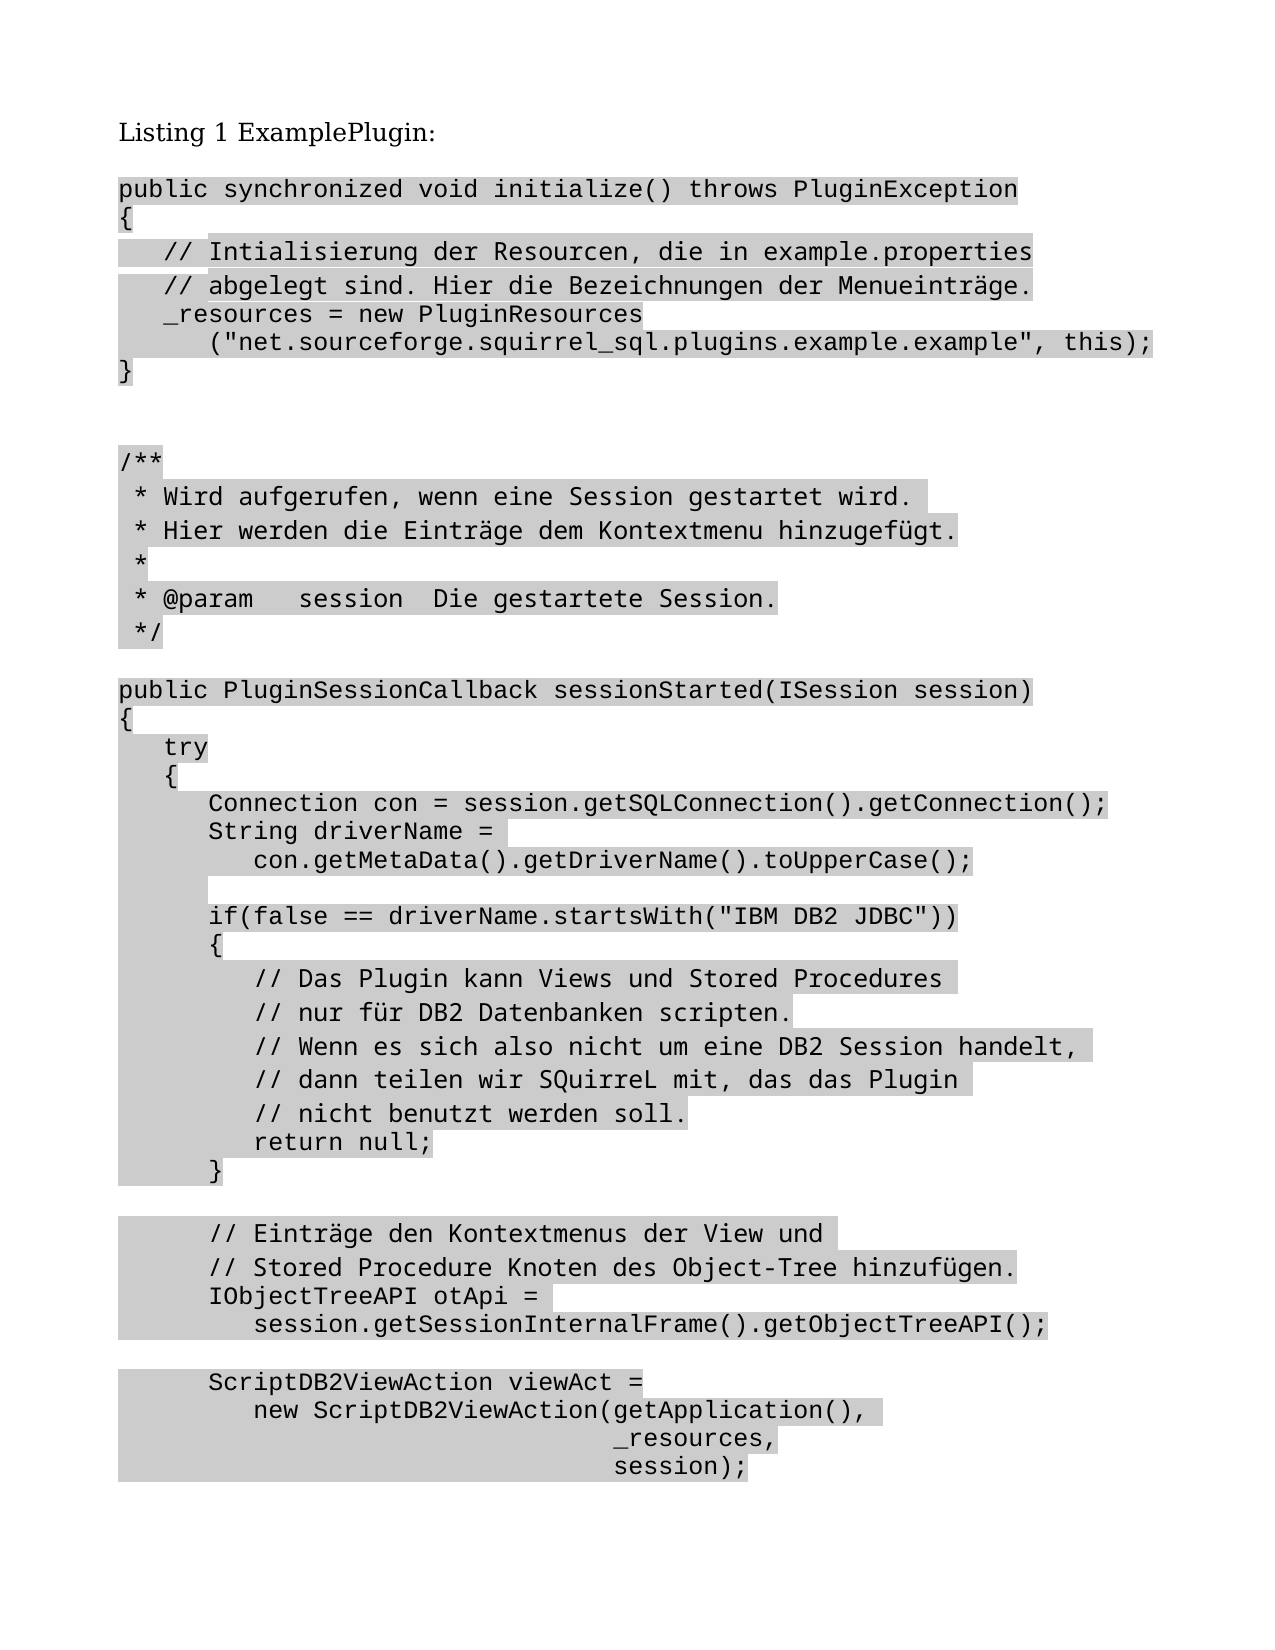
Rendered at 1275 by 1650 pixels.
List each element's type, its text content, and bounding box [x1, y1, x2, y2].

text // Einträge den Kontextmenus der View und [118, 1216, 1157, 1250]
text _resources, [118, 1426, 1157, 1454]
text _resources = new PluginResources [118, 302, 1157, 330]
text if(false == driverName.startsWith("IBM DB2 JDBC")) [118, 904, 1157, 932]
text } [118, 358, 1157, 386]
text * Hier werden die Einträge dem Kontextmenu hinzugefügt. [118, 513, 1157, 547]
text // abgelegt sind. Hier die Bezeichnungen der Menueinträge. [118, 267, 1157, 302]
text Connection con = session.getSQLConnection().getConnection(); [118, 791, 1157, 819]
text try [118, 734, 1157, 763]
text * Wird aufgerufen, wenn eine Session gestartet wird. [118, 479, 1157, 513]
text /** [118, 445, 1157, 479]
text * [118, 547, 1157, 581]
text * @param session Die gestartete Session. [118, 581, 1157, 615]
text con.getMetaData().getDriverName().toUpperCase(); [118, 847, 1157, 876]
text ScriptDB2ViewAction viewAct = [118, 1369, 1157, 1398]
text IObjectTreeAPI otApi = [118, 1284, 1157, 1312]
text Listing 1 ExamplePlugin: [118, 118, 1157, 147]
text ("net.sourceforge.squirrel_sql.plugins.example.example", this); [118, 330, 1157, 358]
text public synchronized void initialize() throws PluginException [118, 177, 1157, 205]
text // dann teilen wir SQuirreL mit, das das Plugin [118, 1062, 1157, 1096]
text // Das Plugin kann Views und Stored Procedures [118, 960, 1157, 994]
text // nicht benutzt werden soll. [118, 1096, 1157, 1130]
text session); [118, 1454, 1157, 1482]
text { [118, 205, 1157, 233]
text // nur für DB2 Datenbanken scripten. [118, 994, 1157, 1028]
text new ScriptDB2ViewAction(getApplication(), [118, 1398, 1157, 1426]
text { [118, 932, 1157, 960]
text } [118, 1158, 1157, 1186]
text // Stored Procedure Knoten des Object-Tree hinzufügen. [117, 1250, 1157, 1284]
text { [118, 706, 1157, 734]
text public PluginSessionCallback sessionStarted(ISession session) [118, 678, 1157, 706]
text // Wenn es sich also nicht um eine DB2 Session handelt, [118, 1028, 1157, 1062]
text { [118, 763, 1157, 791]
text return null; [118, 1130, 1157, 1158]
text session.getSessionInternalFrame().getObjectTreeAPI(); [118, 1312, 1157, 1340]
text String driverName = [118, 819, 1157, 847]
text // Intialisierung der Resourcen, die in example.properties [118, 233, 1157, 267]
text */ [118, 615, 1157, 649]
